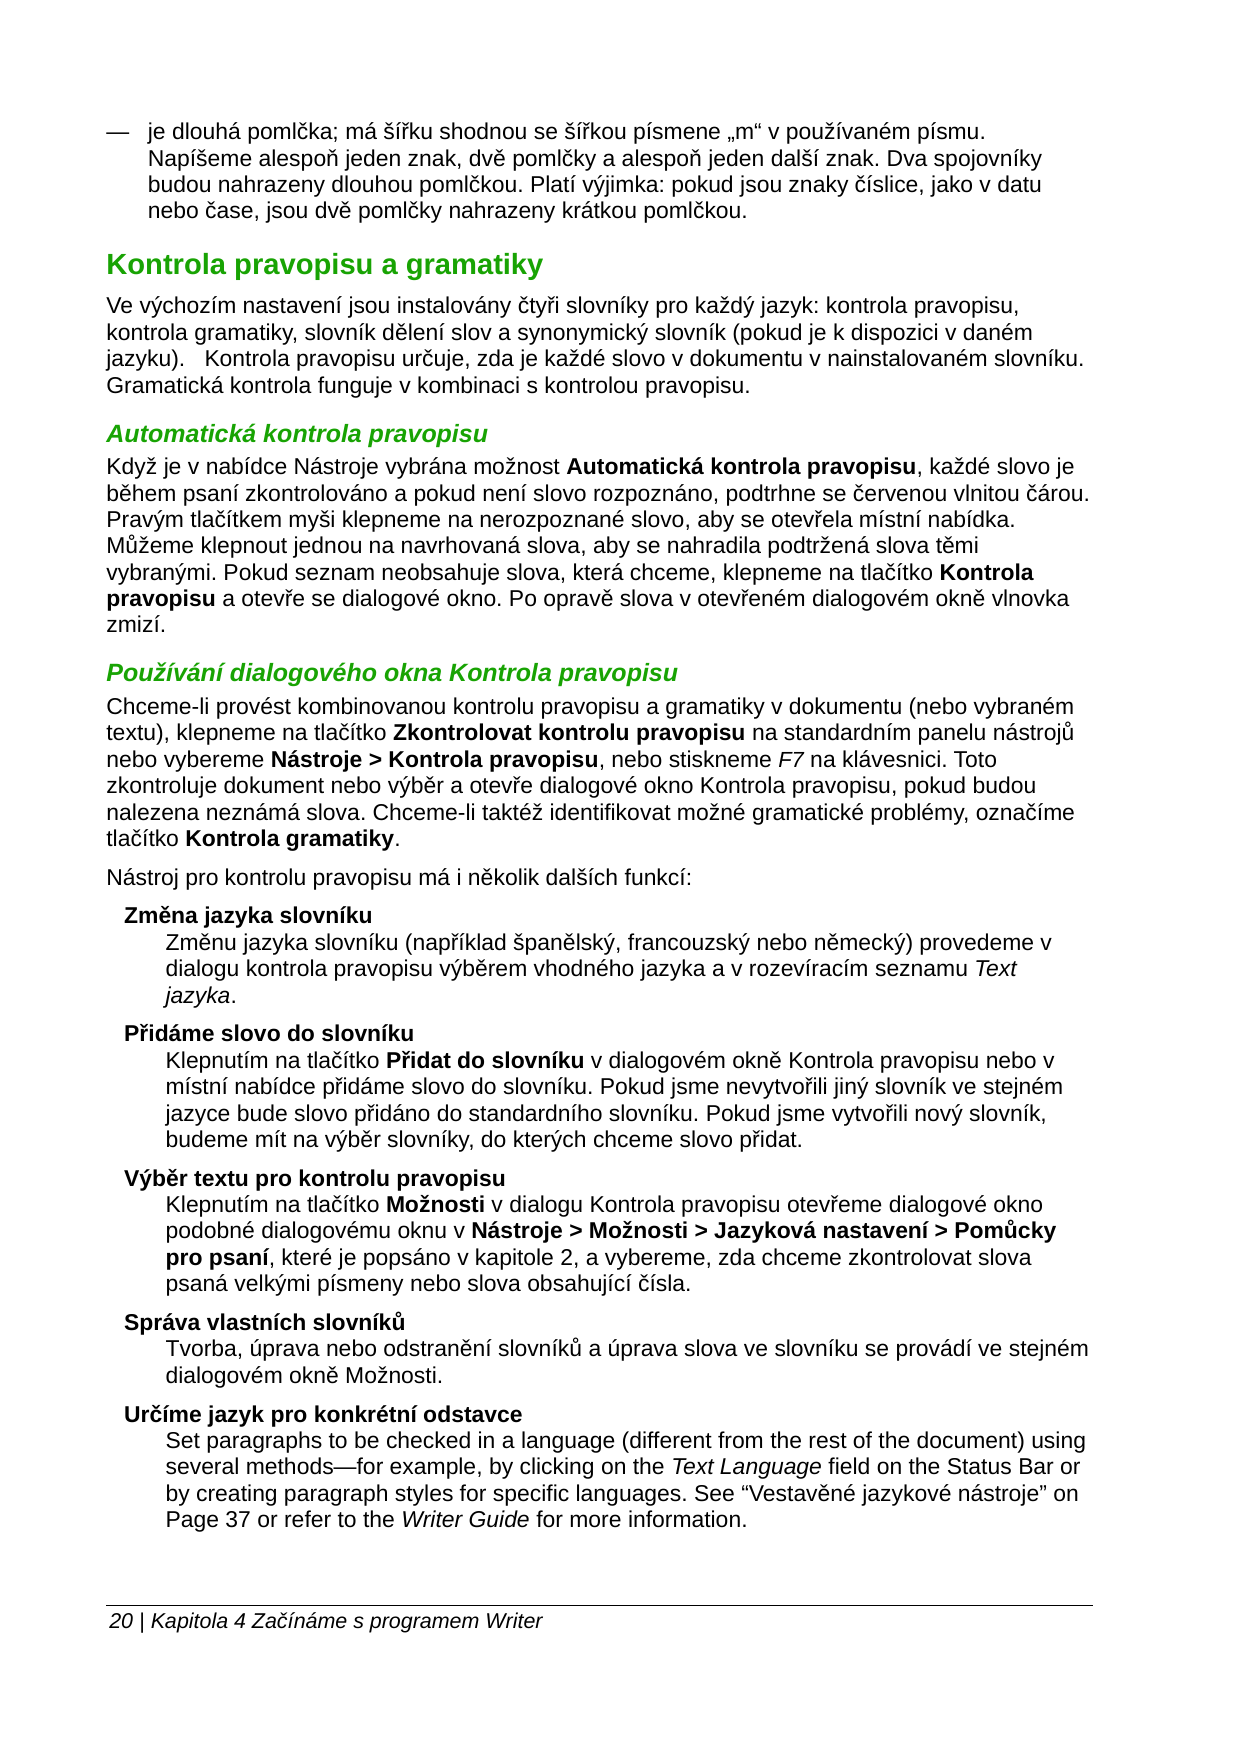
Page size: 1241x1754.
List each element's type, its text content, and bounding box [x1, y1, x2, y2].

subtitle Kontrola pravopisu a gramatiky [106, 247, 1093, 281]
text Určíme jazyk pro konkrétní odstavce [124, 1401, 1093, 1427]
text Klepnutím na tlačítko Přidat do slovníku v dialogovém okně Kontrola pravopisu nebo v místní nabídce přidáme slovo do slovníku. Pokud jsme nevytvořili jiný slovník ve stejném jazyce bude slovo přidáno do standardního slovníku. Pokud jsme vytvořili nový slovník, budeme mít na výběr slovníky, do kterých chceme slovo přidat. [165, 1047, 1093, 1152]
text Set paragraphs to be checked in a language (different from the rest of the document) using several methods—for example, by clicking on the Text Language field on the Status Bar or by creating paragraph styles for specific languages. See “Using built-in language tools” on Page 35 or refer to the Writer Guide for more information. [165, 1427, 1093, 1532]
text Ve výchozím nastavení jsou instalovány čtyři slovníky pro každý jazyk: kontrola pravopisu, kontrola gramatiky, slovník dělení slov a synonymický slovník (pokud je k dispozici v daném jazyku). Kontrola pravopisu určuje, zda je každé slovo v dokumentu v nainstalovaném slovníku. Gramatická kontrola funguje v kombinaci s kontrolou pravopisu. [106, 292, 1093, 398]
text Chceme-li provést kombinovanou kontrolu pravopisu a gramatiky v dokumentu (nebo vybraném textu), klepneme na tlačítko Zkontrolovat kontrolu pravopisu na standardním panelu nástrojů nebo vybereme Nástroje > Kontrola pravopisu, nebo stiskneme F7 na klávesnici. Toto zkontroluje dokument nebo výběr a otevře dialogové okno Kontrola pravopisu, pokud budou nalezena neznámá slova. Chceme-li taktéž identifikovat možné gramatické problémy, označíme tlačítko Kontrola gramatiky. [106, 693, 1093, 851]
text Změnu jazyka slovníku (například španělský, francouzský nebo německý) provedeme v dialogu kontrola pravopisu výběrem vhodného jazyka a v rozevíracím seznamu Text jazyka. [165, 929, 1093, 1008]
text Tvorba, úprava nebo odstranění slovníků a úprava slova ve slovníku se provádí ve stejném dialogovém okně Možnosti. [165, 1335, 1093, 1388]
text Nástroj pro kontrolu pravopisu má i několik dalších funkcí: [106, 864, 1093, 890]
text Výběr textu pro kontrolu pravopisu [124, 1165, 1093, 1191]
subtitle Automatická kontrola pravopisu [106, 418, 1093, 447]
text — je dlouhá pomlčka; má šířku shodnou se šířkou písmene „m“ v používaném písmu. Napíšeme alespoň jeden znak, dvě pomlčky a alespoň jeden další znak. Dva spojovníky budou nahrazeny dlouhou pomlčkou. Platí výjimka: pokud jsou znaky číslice, jako v datu nebo čase, jsou dvě pomlčky nahrazeny krátkou pomlčkou. [106, 118, 1093, 223]
text Když je v nabídce Nástroje vybrána možnost Automatická kontrola pravopisu, každé slovo je během psaní zkontrolováno a pokud není slovo rozpoznáno, podtrhne se červenou vlnitou čárou. Pravým tlačítkem myši klepneme na nerozpoznané slovo, aby se otevřela místní nabídka. Můžeme klepnout jednou na navrhovaná slova, aby se nahradila podtržená slova těmi vybranými. Pokud seznam neobsahuje slova, která chceme, klepneme na tlačítko Kontrola pravopisu a otevře se dialogové okno. Po opravě slova v otevřeném dialogovém okně vlnovka zmizí. [106, 453, 1093, 638]
text Správa vlastních slovníků [124, 1309, 1093, 1335]
text Přidáme slovo do slovníku [124, 1020, 1093, 1047]
text Klepnutím na tlačítko Možnosti v dialogu Kontrola pravopisu otevřeme dialogové okno podobné dialogovému oknu v Nástroje > Možnosti > Jazyková nastavení > Pomůcky pro psaní, které je popsáno v kapitole 2, a vybereme, zda chceme zkontrolovat slova psaná velkými písmeny nebo slova obsahující čísla. [165, 1191, 1093, 1296]
subtitle Používání dialogového okna Kontrola pravopisu [106, 658, 1093, 687]
text Změna jazyka slovníku [124, 902, 1093, 929]
